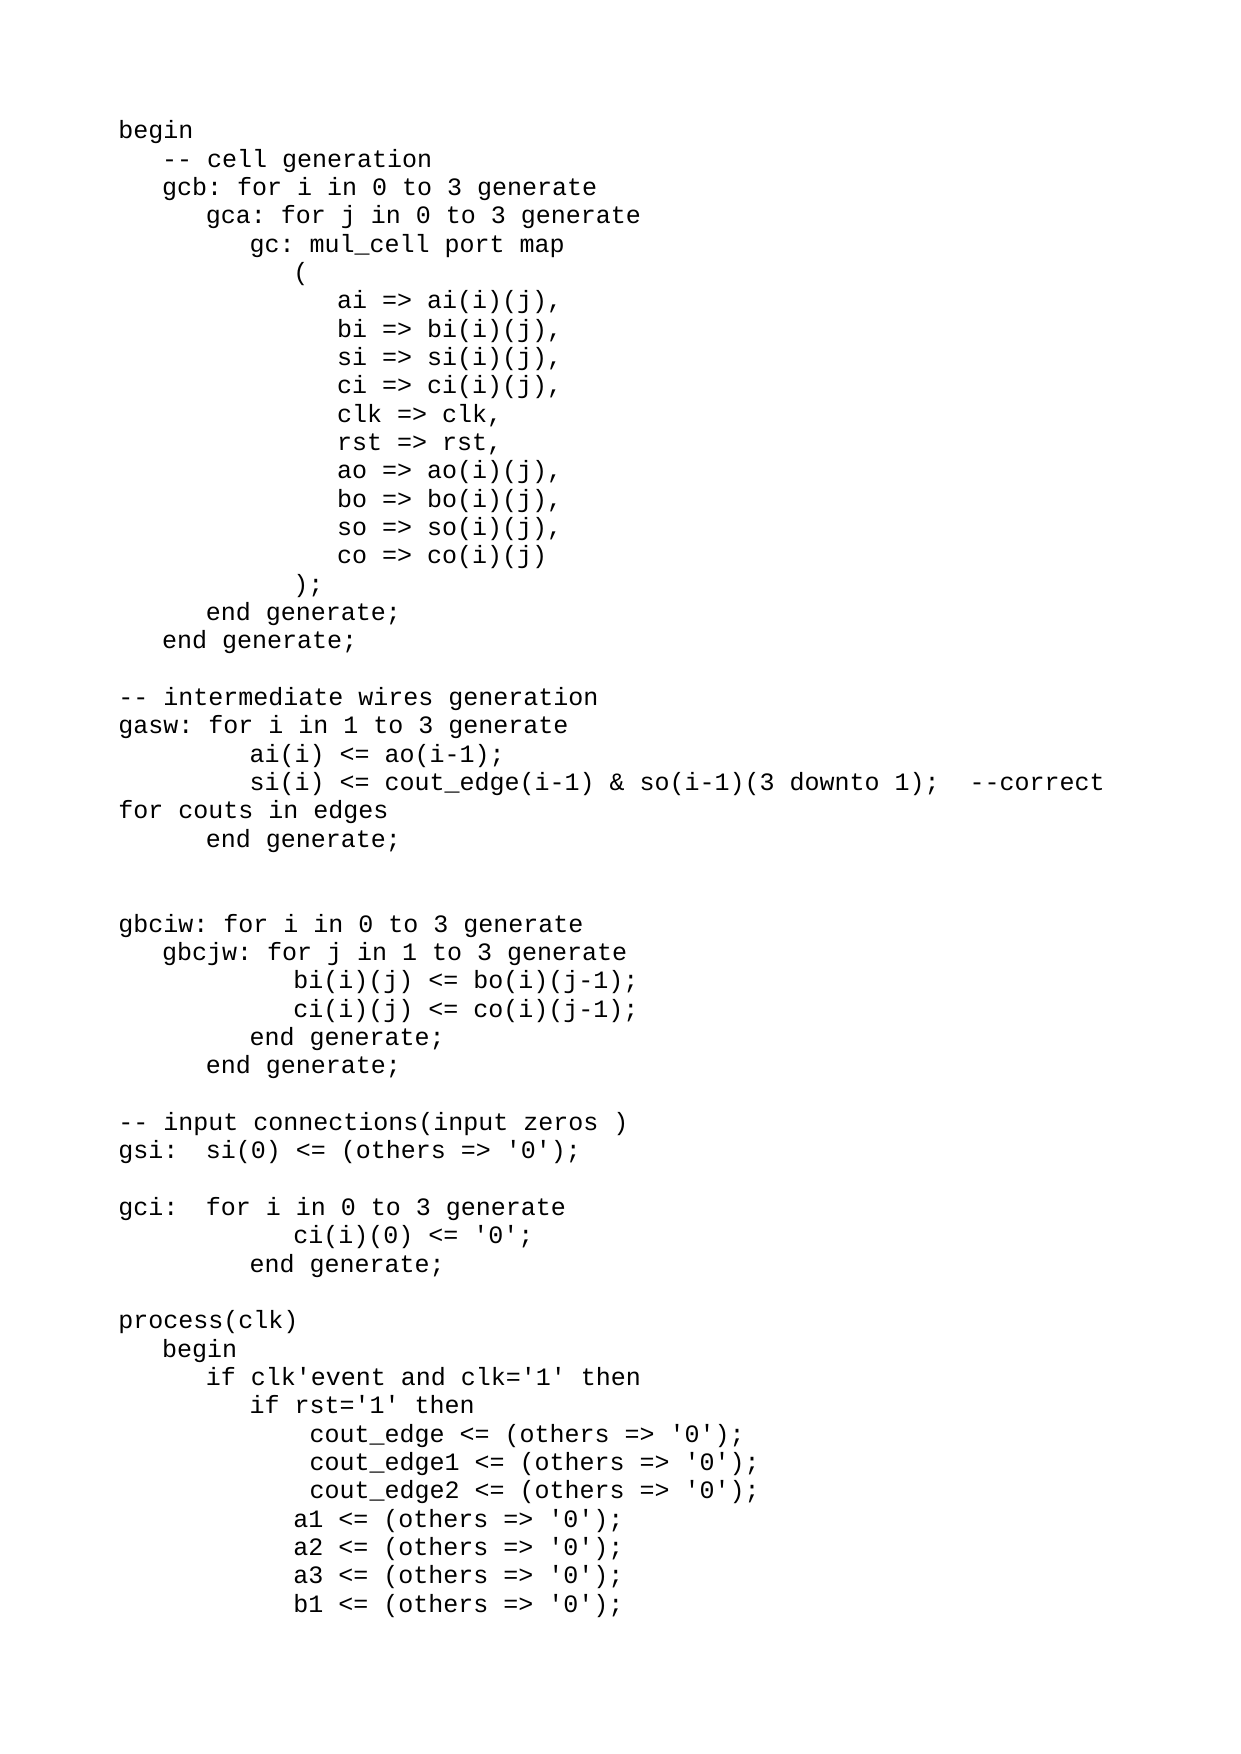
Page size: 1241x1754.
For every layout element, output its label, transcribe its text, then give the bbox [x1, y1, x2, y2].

text bi => bi(i)(j), [118, 316, 1122, 345]
text cout_edge <= (others => '0'); [118, 1421, 1122, 1450]
text cout_edge2 <= (others => '0'); [118, 1478, 1122, 1506]
text ( [118, 260, 1122, 288]
text a3 <= (others => '0'); [118, 1563, 1122, 1591]
text gasw: for i in 1 to 3 generate [118, 713, 1122, 741]
text process(clk) [118, 1308, 1122, 1336]
text cout_edge1 <= (others => '0'); [118, 1450, 1122, 1478]
text -- cell generation [118, 146, 1122, 175]
text if rst='1' then [118, 1393, 1122, 1421]
text -- intermediate wires generation [118, 685, 1122, 713]
text rst => rst, [118, 430, 1122, 458]
text gcb: for i in 0 to 3 generate [118, 175, 1122, 203]
text bo => bo(i)(j), [118, 486, 1122, 515]
text end generate; [118, 628, 1122, 656]
text si(i) <= cout_edge(i-1) & so(i-1)(3 downto 1); --correct for couts in edges [118, 770, 1122, 826]
text ); [118, 571, 1122, 600]
text gci: for i in 0 to 3 generate [118, 1195, 1122, 1223]
text end generate; [118, 1251, 1122, 1280]
text end generate; [118, 1025, 1122, 1053]
text ci(i)(0) <= '0'; [118, 1223, 1122, 1251]
text clk => clk, [118, 401, 1122, 430]
text ci(i)(j) <= co(i)(j-1); [118, 996, 1122, 1025]
text a2 <= (others => '0'); [118, 1535, 1122, 1563]
text bi(i)(j) <= bo(i)(j-1); [118, 968, 1122, 996]
text co => co(i)(j) [118, 543, 1122, 571]
text ao => ao(i)(j), [118, 458, 1122, 486]
text ai(i) <= ao(i-1); [118, 741, 1122, 770]
text gc: mul_cell port map [118, 231, 1122, 260]
text end generate; [118, 1053, 1122, 1081]
text begin [118, 1336, 1122, 1365]
text ai => ai(i)(j), [118, 288, 1122, 316]
text gbciw: for i in 0 to 3 generate [118, 911, 1122, 940]
text end generate; [118, 826, 1122, 855]
text if clk'event and clk='1' then [118, 1365, 1122, 1393]
text so => so(i)(j), [118, 515, 1122, 543]
text b1 <= (others => '0'); [118, 1591, 1122, 1620]
text gsi: si(0) <= (others => '0'); [118, 1138, 1122, 1166]
text end generate; [118, 600, 1122, 628]
text -- input connections(input zeros ) [118, 1110, 1122, 1138]
text gbcjw: for j in 1 to 3 generate [118, 940, 1122, 968]
text gca: for j in 0 to 3 generate [118, 203, 1122, 231]
text begin [118, 118, 1122, 146]
text ci => ci(i)(j), [118, 373, 1122, 401]
text a1 <= (others => '0'); [118, 1506, 1122, 1535]
text si => si(i)(j), [118, 345, 1122, 373]
